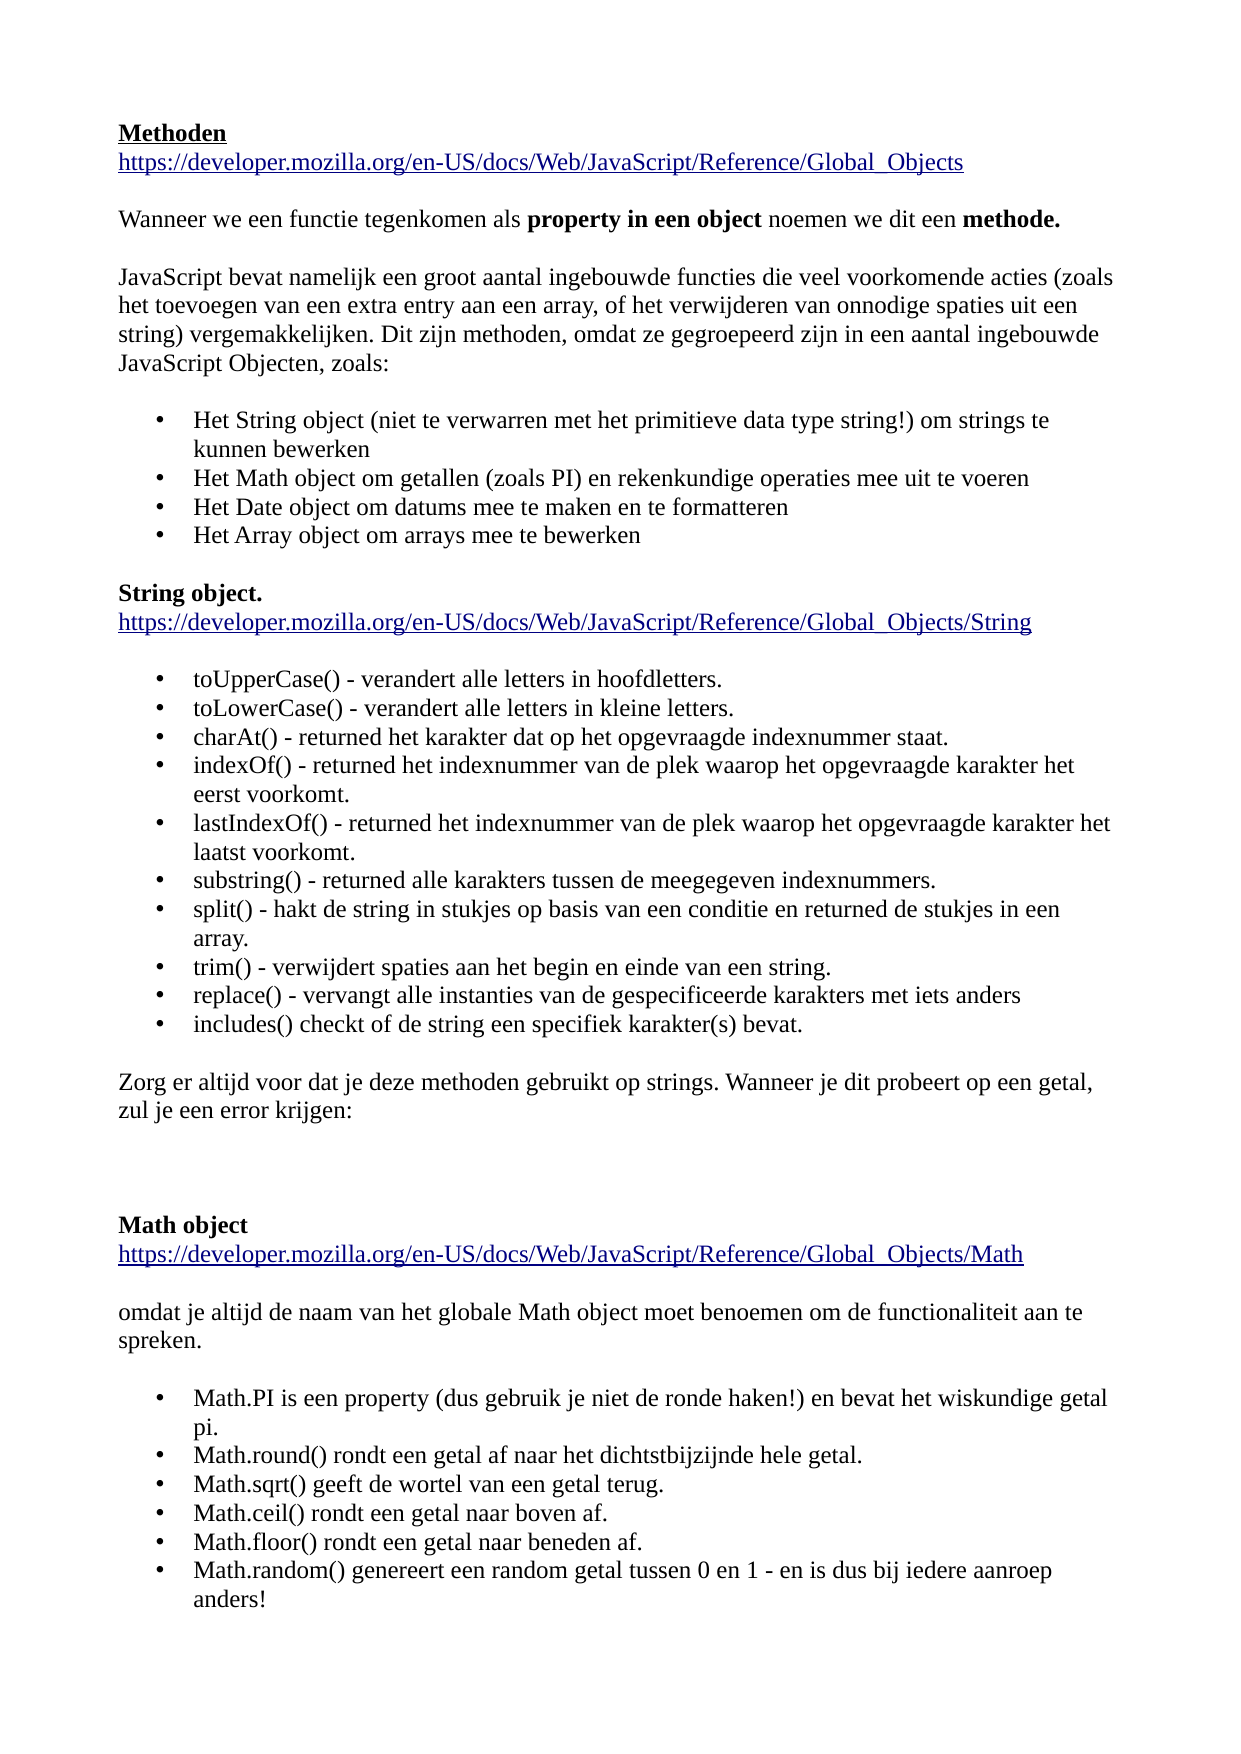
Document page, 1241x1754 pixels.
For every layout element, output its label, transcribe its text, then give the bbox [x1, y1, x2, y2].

list split() - hakt de string in stukjes op basis van een conditie en returned de stukjes in een array. [156, 894, 1122, 952]
list Math.ceil() rondt een getal naar boven af. [156, 1498, 1122, 1527]
text https://developer.mozilla.org/en-US/docs/Web/JavaScript/Reference/Global_Objects [118, 147, 1122, 176]
list Math.sqrt() geeft de wortel van een getal terug. [156, 1469, 1122, 1498]
list Math.round() rondt een getal af naar het dichtstbijzijnde hele getal. [156, 1441, 1122, 1469]
list trim() - verwijdert spaties aan het begin en einde van een string. [156, 952, 1122, 981]
list lastIndexOf() - returned het indexnummer van de plek waarop het opgevraagde karakter het laatst voorkomt. [156, 808, 1122, 866]
list Het Math object om getallen (zoals PI) en rekenkundige operaties mee uit te voeren [156, 463, 1122, 492]
text https://developer.mozilla.org/en-US/docs/Web/JavaScript/Reference/Global_Objects/Math [118, 1239, 1122, 1268]
list includes() checkt of de string een specifiek karakter(s) bevat. [156, 1009, 1122, 1038]
list Math.random() genereert een random getal tussen 0 en 1 - en is dus bij iedere aanroep anders! [156, 1556, 1122, 1613]
list toLowerCase() - verandert alle letters in kleine letters. [156, 693, 1122, 722]
list Het String object (niet te verwarren met het primitieve data type string!) om strings te kunnen bewerken [156, 406, 1122, 463]
list charAt() - returned het karakter dat op het opgevraagde indexnummer staat. [156, 722, 1122, 751]
text Methoden [118, 118, 1122, 147]
text JavaScript bevat namelijk een groot aantal ingebouwde functies die veel voorkomende acties (zoals het toevoegen van een extra entry aan een array, of het verwijderen van onnodige spaties uit een string) vergemakkelijken. Dit zijn methoden, omdat ze gegroepeerd zijn in een aantal ingebouwde JavaScript Objecten, zoals: [118, 262, 1122, 377]
list Math.floor() rondt een getal naar beneden af. [156, 1527, 1122, 1556]
list Het Array object om arrays mee te bewerken [156, 521, 1122, 549]
text Zorg er altijd voor dat je deze methoden gebruikt op strings. Wanneer je dit probeert op een getal, zul je een error krijgen: [118, 1067, 1122, 1124]
list toUpperCase() - verandert alle letters in hoofdletters. [156, 664, 1122, 693]
text String object. [118, 578, 1122, 607]
list indexOf() - returned het indexnummer van de plek waarop het opgevraagde karakter het eerst voorkomt. [156, 751, 1122, 808]
list Het Date object om datums mee te maken en te formatteren [156, 492, 1122, 521]
text https://developer.mozilla.org/en-US/docs/Web/JavaScript/Reference/Global_Objects/String [118, 607, 1122, 636]
list Math.PI is een property (dus gebruik je niet de ronde haken!) en bevat het wiskundige getal pi. [156, 1383, 1122, 1441]
text Wanneer we een functie tegenkomen als property in een object noemen we dit een methode. [118, 204, 1122, 233]
list replace() - vervangt alle instanties van de gespecificeerde karakters met iets anders [156, 981, 1122, 1009]
text omdat je altijd de naam van het globale Math object moet benoemen om de functionaliteit aan te spreken. [118, 1297, 1122, 1354]
list substring() - returned alle karakters tussen de meegegeven indexnummers. [156, 866, 1122, 894]
text Math object [118, 1211, 1122, 1239]
